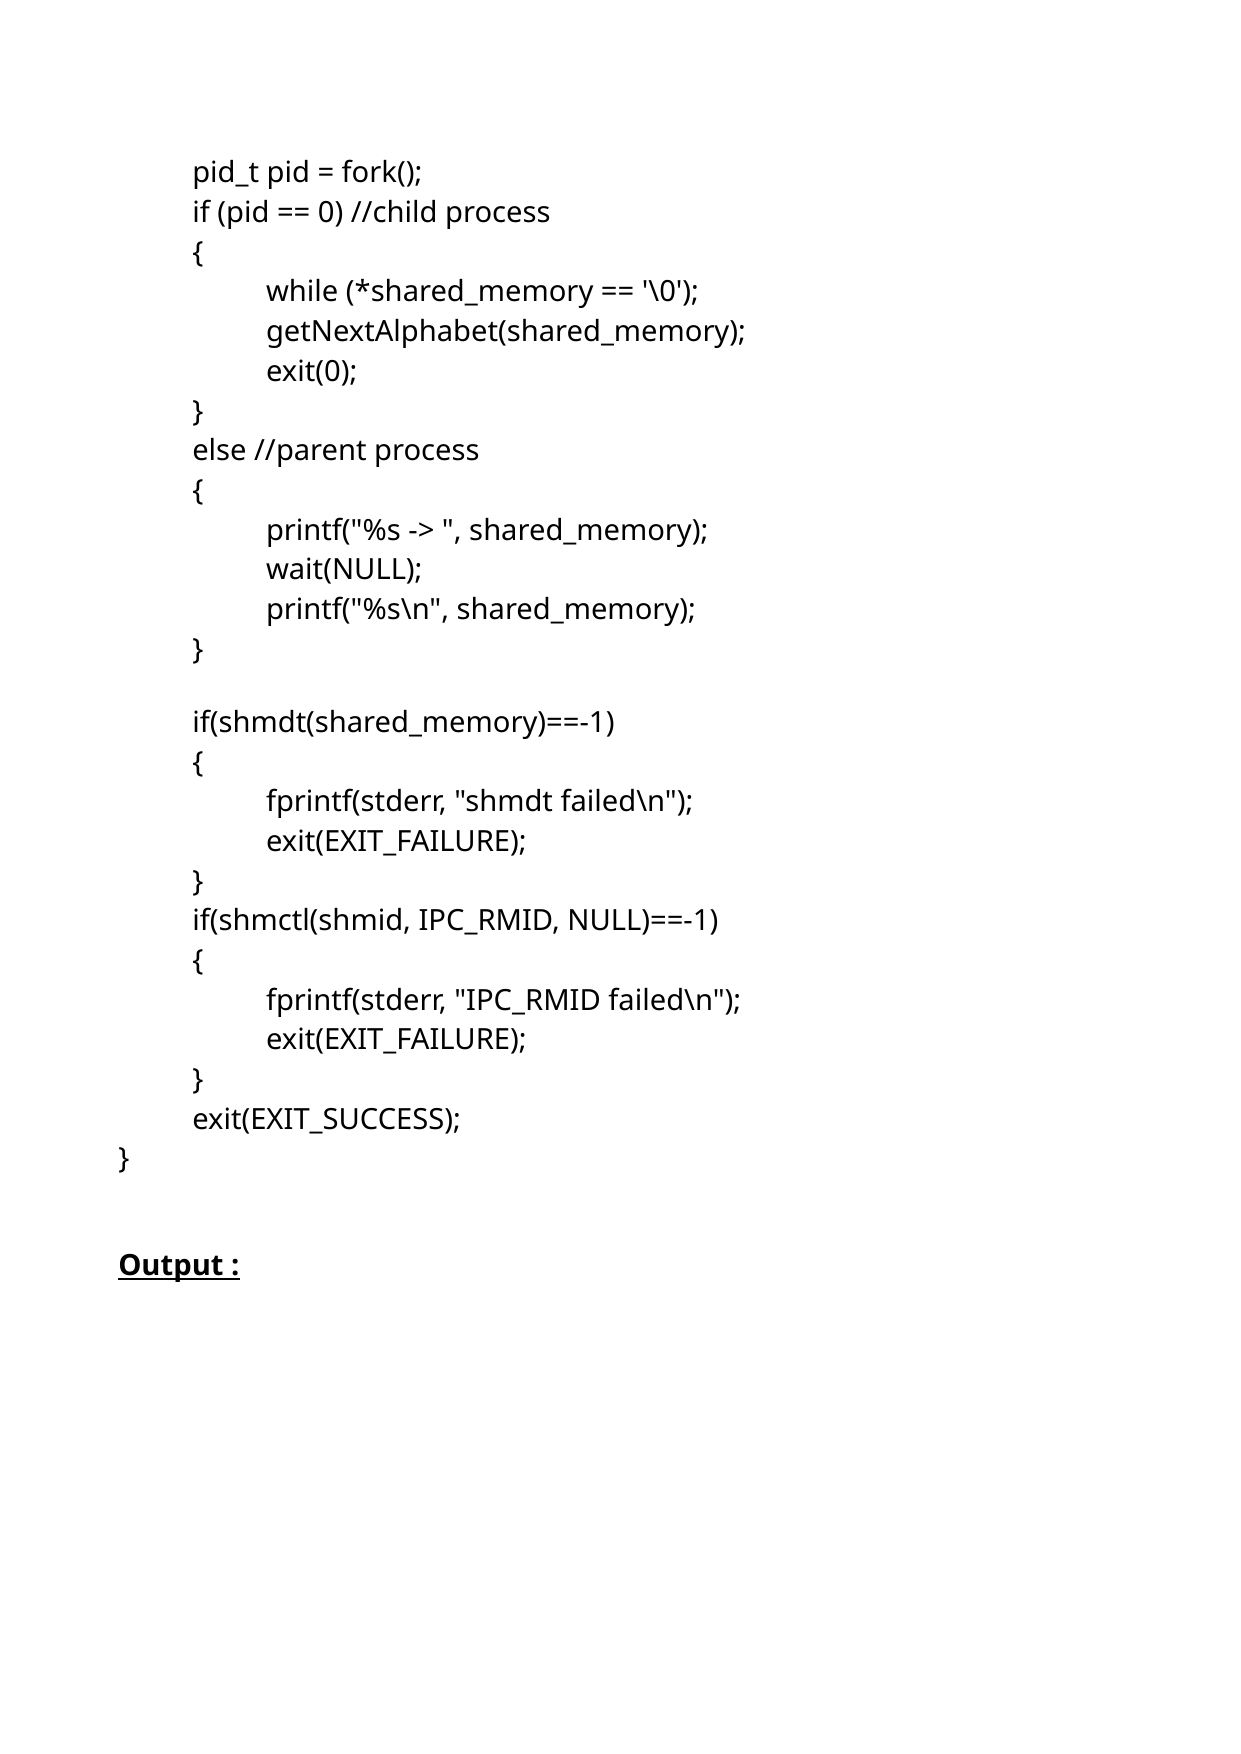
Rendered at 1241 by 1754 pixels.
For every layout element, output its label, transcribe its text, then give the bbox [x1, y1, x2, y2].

text getNextAlphabet(shared_memory); [118, 310, 1122, 350]
text while (*shared_memory == '\0'); [118, 271, 1122, 310]
text } [118, 1058, 1122, 1098]
text printf("%s -> ", shared_memory); [118, 509, 1122, 548]
text { [118, 469, 1122, 509]
text exit(EXIT_SUCCESS); [118, 1098, 1122, 1138]
text exit(EXIT_FAILURE); [118, 820, 1122, 860]
text else //parent process [118, 429, 1122, 469]
text printf("%s\n", shared_memory); [118, 588, 1122, 628]
text fprintf(stderr, "shmdt failed\n"); [118, 781, 1122, 820]
text { [118, 939, 1122, 979]
text } [118, 390, 1122, 429]
text fprintf(stderr, "IPC_RMID failed\n"); [118, 979, 1122, 1019]
text } [118, 1138, 1122, 1177]
text if (pid == 0) //child process [118, 191, 1122, 231]
text pid_t pid = fork(); [118, 152, 1122, 191]
text { [118, 231, 1122, 271]
text if(shmctl(shmid, IPC_RMID, NULL)==-1) [118, 899, 1122, 939]
text { [118, 741, 1122, 781]
text } [118, 860, 1122, 899]
text exit(EXIT_FAILURE); [118, 1019, 1122, 1058]
text exit(0); [118, 350, 1122, 390]
text if(shmdt(shared_memory)==-1) [118, 701, 1122, 741]
text } [118, 628, 1122, 668]
text wait(NULL); [118, 548, 1122, 588]
text Output : [118, 1244, 1122, 1284]
